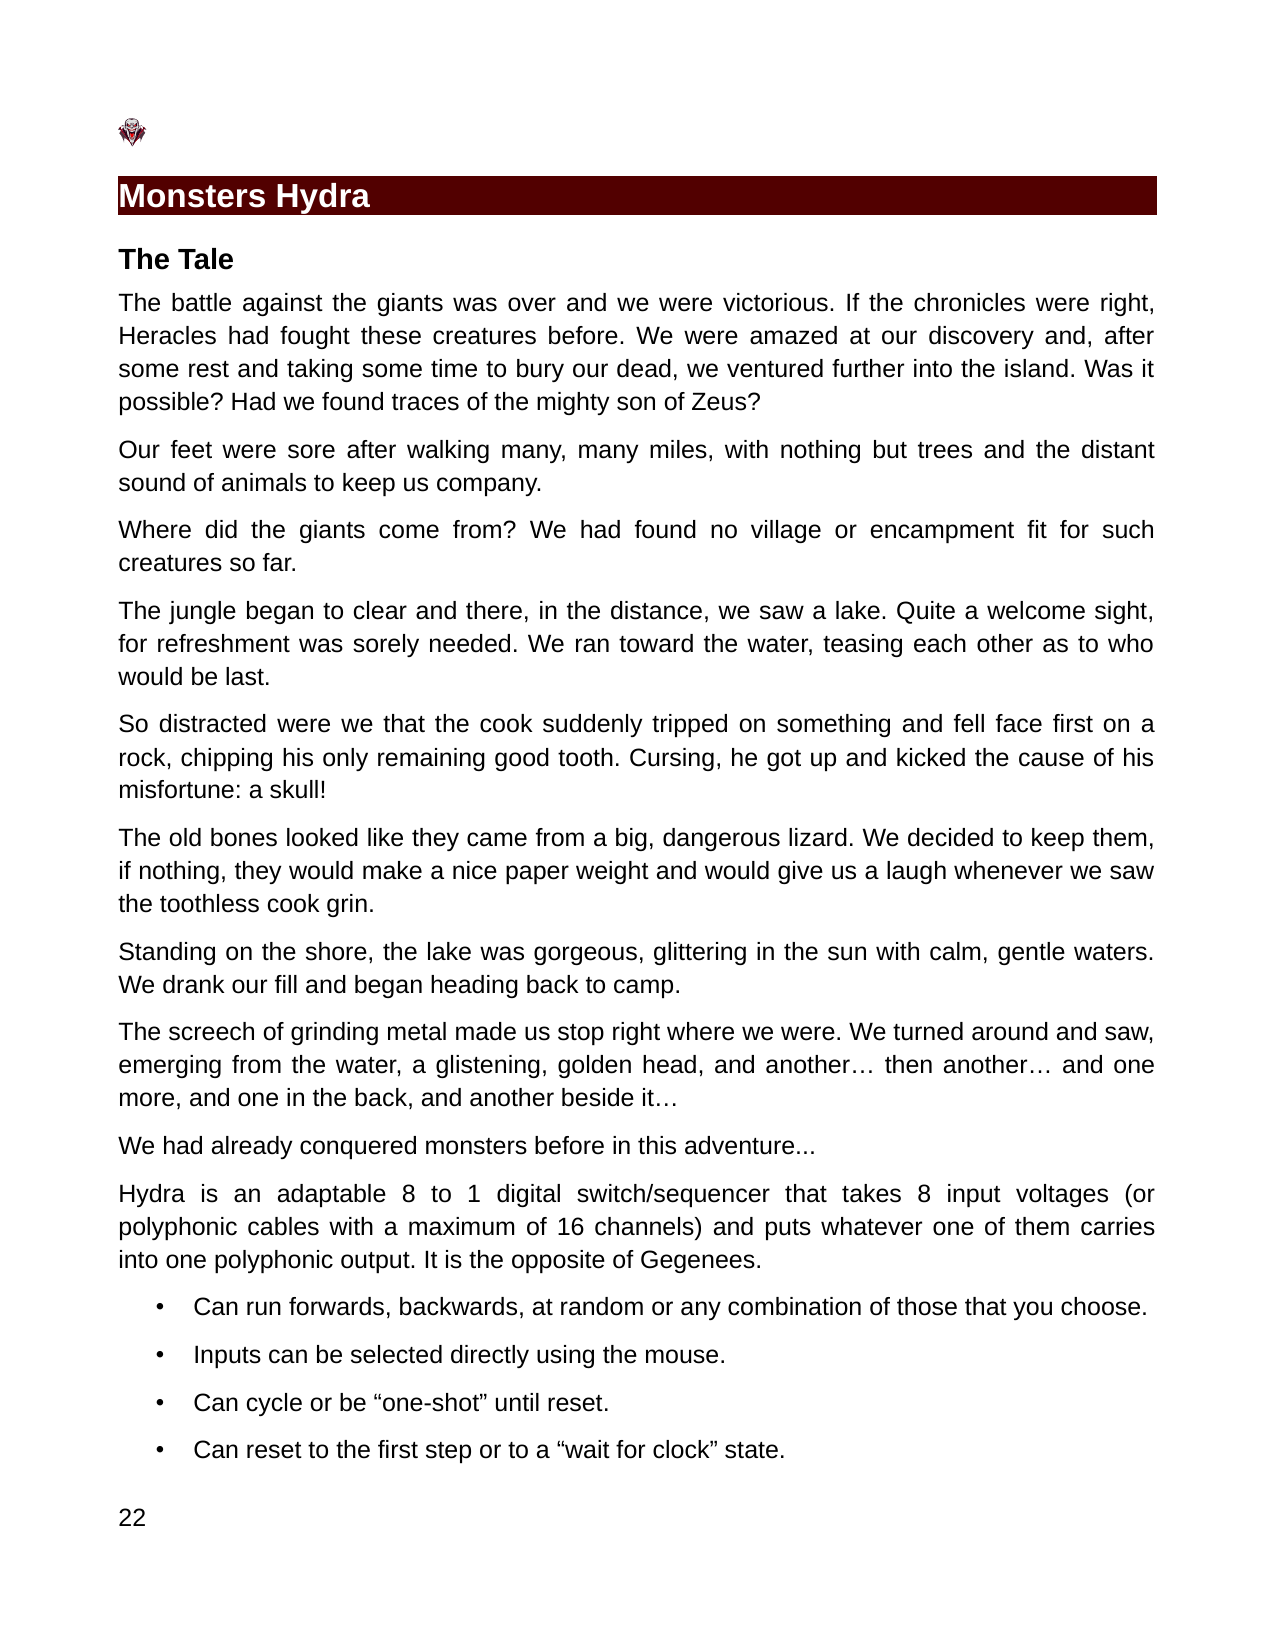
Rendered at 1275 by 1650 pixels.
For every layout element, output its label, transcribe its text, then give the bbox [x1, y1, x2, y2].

text The battle against the giants was over and we were victorious. If the chronicles were right, Heracles had fought these creatures before. We were amazed at our discovery and, after some rest and taking some time to bury our dead, we ventured further into the island. Was it possible? Had we found traces of the mighty son of Zeus? [118, 288, 1157, 416]
list Can run forwards, backwards, at random or any combination of those that you choose. [156, 1292, 1157, 1321]
text We had already conquered monsters before in this adventure... [118, 1131, 1157, 1160]
text The old bones looked like they came from a big, dangerous lizard. We decided to keep them, if nothing, they would make a nice paper weight and would give us a laugh whenever we saw the toothless cook grin. [118, 823, 1157, 918]
text Hydra is an adaptable 8 to 1 digital switch/sequencer that takes 8 input voltages (or polyphonic cables with a maximum of 16 channels) and puts whatever one of them carries into one polyphonic output. It is the opposite of Gegenees. [118, 1179, 1157, 1273]
list Inputs can be selected directly using the mouse. [156, 1340, 1157, 1369]
text Our feet were sore after walking many, many miles, with nothing but trees and the distant sound of animals to keep us company. [118, 434, 1157, 496]
text So distracted were we that the cook suddenly tripped on something and fell face first on a rock, chipping his only remaining good tooth. Cursing, he got up and kicked the cause of his misfortune: a skull! [118, 709, 1157, 804]
text Where did the giants come from? We had found no village or encampment fit for such creatures so far. [118, 515, 1157, 577]
list Can cycle or be “one-shot” until reset. [156, 1388, 1157, 1417]
list Can reset to the first step or to a “wait for clock” state. [156, 1435, 1157, 1464]
text Standing on the shore, the lake was gorgeous, glittering in the sun with calm, gentle waters. We drank our fill and began heading back to camp. [118, 937, 1157, 998]
subtitle The Tale [118, 242, 1157, 275]
text The screech of grinding metal made us stop right where we were. We turned around and saw, emerging from the water, a glistening, golden head, and another… then another… and one more, and one in the back, and another beside it… [118, 1017, 1157, 1112]
subtitle Monsters Hydra [118, 176, 1157, 215]
text The jungle began to clear and there, in the distance, we saw a lake. Quite a welcome sight, for refreshment was sorely needed. We ran toward the water, teasing each other as to who would be last. [118, 596, 1157, 691]
